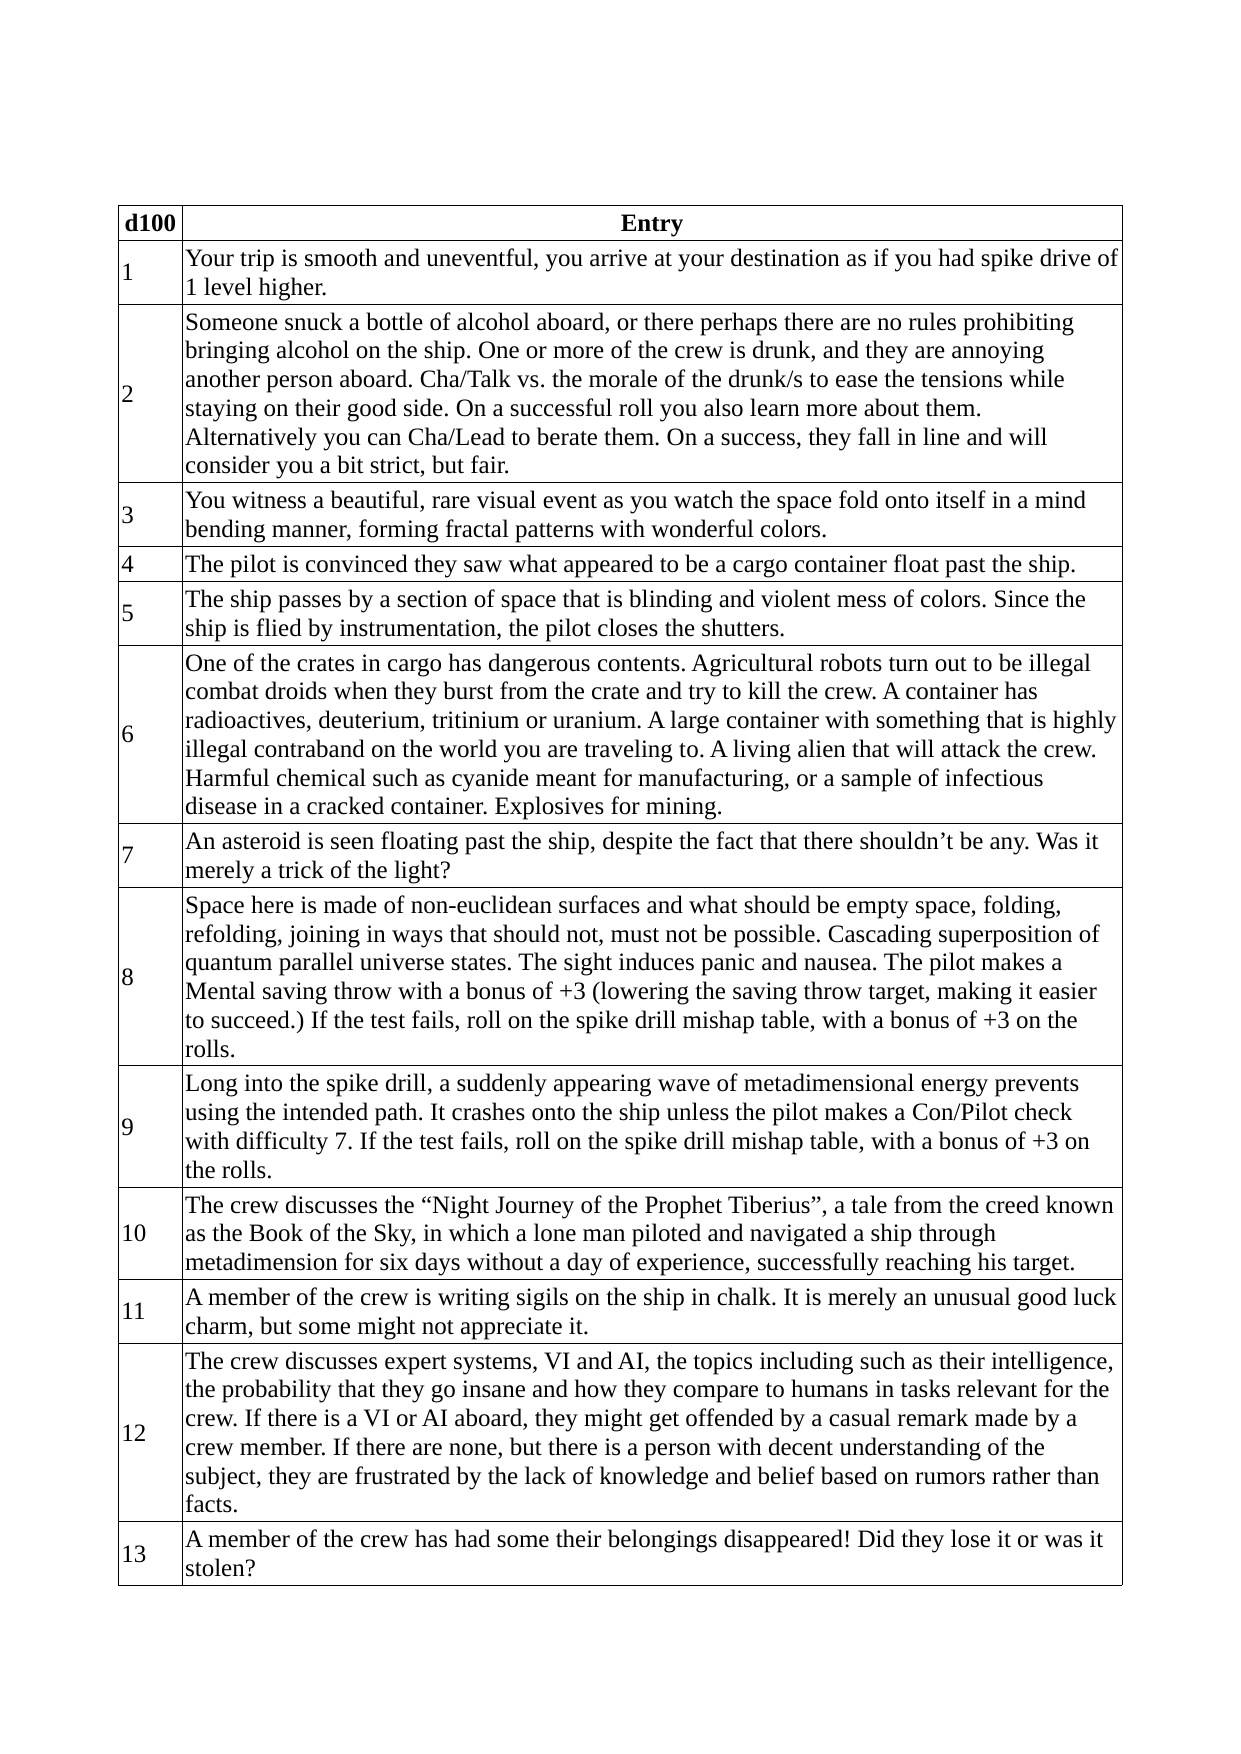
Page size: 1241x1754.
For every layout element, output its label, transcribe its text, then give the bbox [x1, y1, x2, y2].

table_cell The ship passes by a section of space that is blinding and violent mess of colors. Since the ship is flied by instrumentation, the pilot closes the shutters. [183, 582, 1122, 644]
table_cell 10 [119, 1188, 182, 1279]
table_cell 5 [119, 582, 182, 644]
table_cell An asteroid is seen floating past the ship, despite the fact that there shouldn’t be any. Was it merely a trick of the light? [183, 824, 1122, 887]
table_cell 9 [119, 1066, 182, 1187]
table_cell 3 [119, 483, 182, 546]
table_header Entry [183, 206, 1122, 240]
table_cell Someone snuck a bottle of alcohol aboard, or there perhaps there are no rules prohibiting bringing alcohol on the ship. One or more of the crew is drunk, and they are annoying another person aboard. Cha/Talk vs. the morale of the drunk/s to ease the tensions while staying on their good side. On a successful roll you also learn more about them. Alternatively you can Cha/Lead to berate them. On a success, they fall in line and will consider you a bit strict, but fair. [183, 305, 1122, 482]
table_cell 8 [119, 888, 182, 1065]
table_cell You witness a beautiful, rare visual event as you watch the space fold onto itself in a mind bending manner, forming fractal patterns with wonderful colors. [183, 483, 1122, 546]
table_cell A member of the crew has had some their belongings disappeared! Did they lose it or was it stolen? [183, 1522, 1122, 1585]
table_cell One of the crates in cargo has dangerous contents. Agricultural robots turn out to be illegal combat droids when they burst from the crate and try to kill the crew. A container has radioactives, deuterium, tritinium or uranium. A large container with something that is highly illegal contraband on the world you are traveling to. A living alien that will attack the crew. Harmful chemical such as cyanide meant for manufacturing, or a sample of infectious disease in a cracked container. Explosives for mining. [183, 646, 1122, 823]
table_cell The pilot is convinced they saw what appeared to be a cargo container float past the ship. [183, 547, 1122, 581]
table_cell 12 [119, 1344, 182, 1521]
table_cell The crew discusses the “Night Journey of the Prophet Tiberius”, a tale from the creed known as the Book of the Sky, in which a lone man piloted and navigated a ship through metadimension for six days without a day of experience, successfully reaching his target. [183, 1188, 1122, 1279]
table_cell The crew discusses expert systems, VI and AI, the topics including such as their intelligence, the probability that they go insane and how they compare to humans in tasks relevant for the crew. If there is a VI or AI aboard, they might get offended by a casual remark made by a crew member. If there are none, but there is a person with decent understanding of the subject, they are frustrated by the lack of knowledge and belief based on rumors rather than facts. [183, 1344, 1122, 1521]
table_cell 11 [119, 1280, 182, 1343]
table_cell 2 [119, 305, 182, 482]
table_cell Space here is made of non-euclidean surfaces and what should be empty space, folding, refolding, joining in ways that should not, must not be possible. Cascading superposition of quantum parallel universe states. The sight induces panic and nausea. The pilot makes a Mental saving throw with a bonus of +3 (lowering the saving throw target, making it easier to succeed.) If the test fails, roll on the spike drill mishap table, with a bonus of +3 on the rolls. [183, 888, 1122, 1065]
table_cell A member of the crew is writing sigils on the ship in chalk. It is merely an unusual good luck charm, but some might not appreciate it. [183, 1280, 1122, 1343]
table_cell 6 [119, 646, 182, 823]
table_cell 13 [119, 1522, 182, 1585]
table_header d100 [119, 206, 182, 240]
table_cell 7 [119, 824, 182, 887]
table_cell 4 [119, 547, 182, 581]
table_cell 1 [119, 241, 182, 304]
table_cell Long into the spike drill, a suddenly appearing wave of metadimensional energy prevents using the intended path. It crashes onto the ship unless the pilot makes a Con/Pilot check with difficulty 7. If the test fails, roll on the spike drill mishap table, with a bonus of +3 on the rolls. [183, 1066, 1122, 1187]
table_cell Your trip is smooth and uneventful, you arrive at your destination as if you had spike drive of 1 level higher. [183, 241, 1122, 304]
